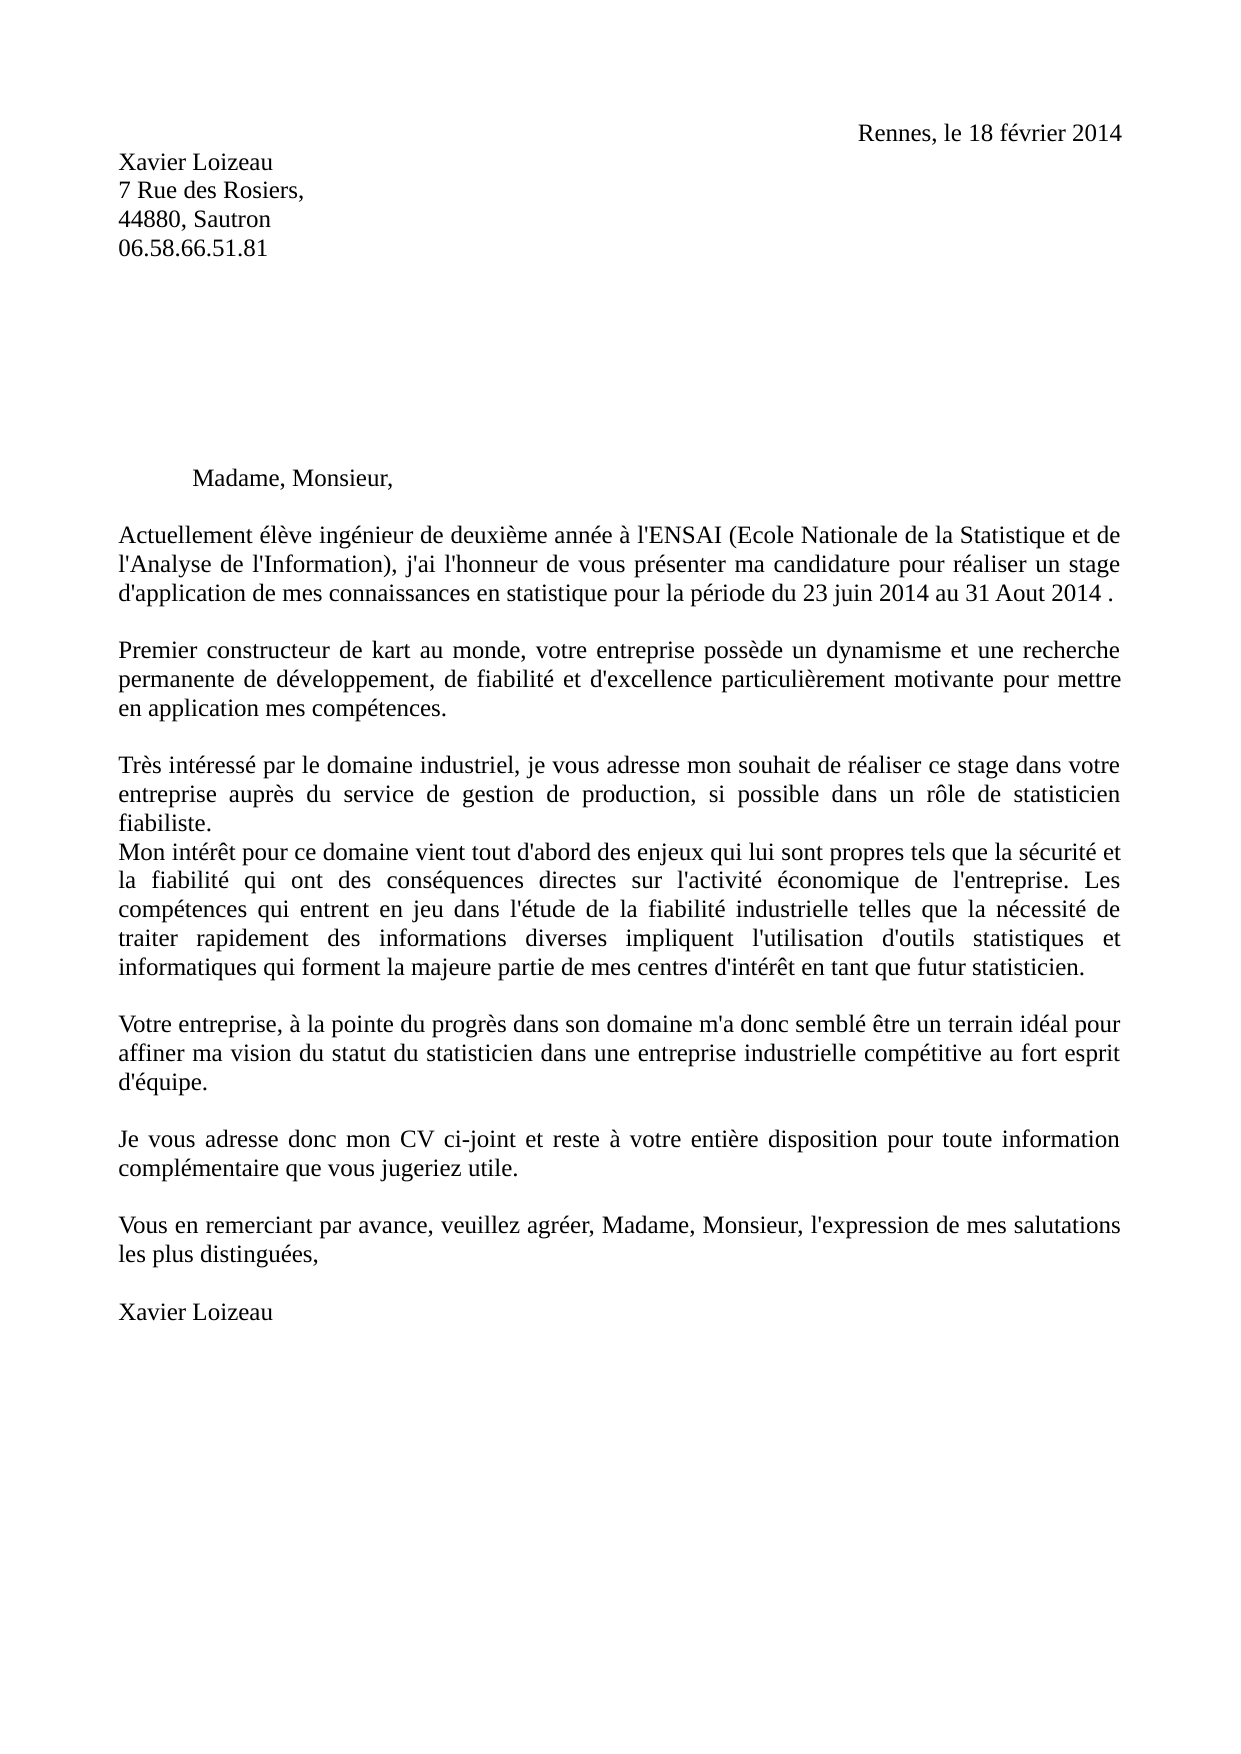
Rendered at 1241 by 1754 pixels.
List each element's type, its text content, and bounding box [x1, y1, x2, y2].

text Xavier Loizeau [118, 1297, 1122, 1326]
text 44880, Sautron [118, 204, 1122, 233]
text 06.58.66.51.81 [118, 233, 1122, 262]
text Premier constructeur de kart au monde, votre entreprise possède un dynamisme et une recherche permanente de développement, de fiabilité et d'excellence particulièrement motivante pour mettre en application mes compétences. [118, 636, 1122, 722]
text Je vous adresse donc mon CV ci-joint et reste à votre entière disposition pour toute information complémentaire que vous jugeriez utile. [118, 1124, 1122, 1182]
text Très intéressé par le domaine industriel, je vous adresse mon souhait de réaliser ce stage dans votre entreprise auprès du service de gestion de production, si possible dans un rôle de statisticien fiabiliste. [118, 751, 1122, 837]
text Vous en remerciant par avance, veuillez agréer, Madame, Monsieur, l'expression de mes salutations les plus distinguées, [118, 1211, 1122, 1268]
text Votre entreprise, à la pointe du progrès dans son domaine m'a donc semblé être un terrain idéal pour affiner ma vision du statut du statisticien dans une entreprise industrielle compétitive au fort esprit d'équipe. [118, 1009, 1122, 1096]
text Actuellement élève ingénieur de deuxième année à l'ENSAI (Ecole Nationale de la Statistique et de l'Analyse de l'Information), j'ai l'honneur de vous présenter ma candidature pour réaliser un stage d'application de mes connaissances en statistique pour la période du 23 juin 2014 au 31 Aout 2014 . [118, 521, 1122, 607]
text Xavier Loizeau [118, 147, 1122, 176]
text 7 Rue des Rosiers, [118, 176, 1122, 204]
text Madame, Monsieur, [118, 463, 1122, 492]
text Rennes, le 18 février 2014 [118, 118, 1122, 147]
text Mon intérêt pour ce domaine vient tout d'abord des enjeux qui lui sont propres tels que la sécurité et la fiabilité qui ont des conséquences directes sur l'activité économique de l'entreprise. Les compétences qui entrent en jeu dans l'étude de la fiabilité industrielle telles que la nécessité de traiter rapidement des informations diverses impliquent l'utilisation d'outils statistiques et informatiques qui forment la majeure partie de mes centres d'intérêt en tant que futur statisticien. [118, 837, 1122, 981]
